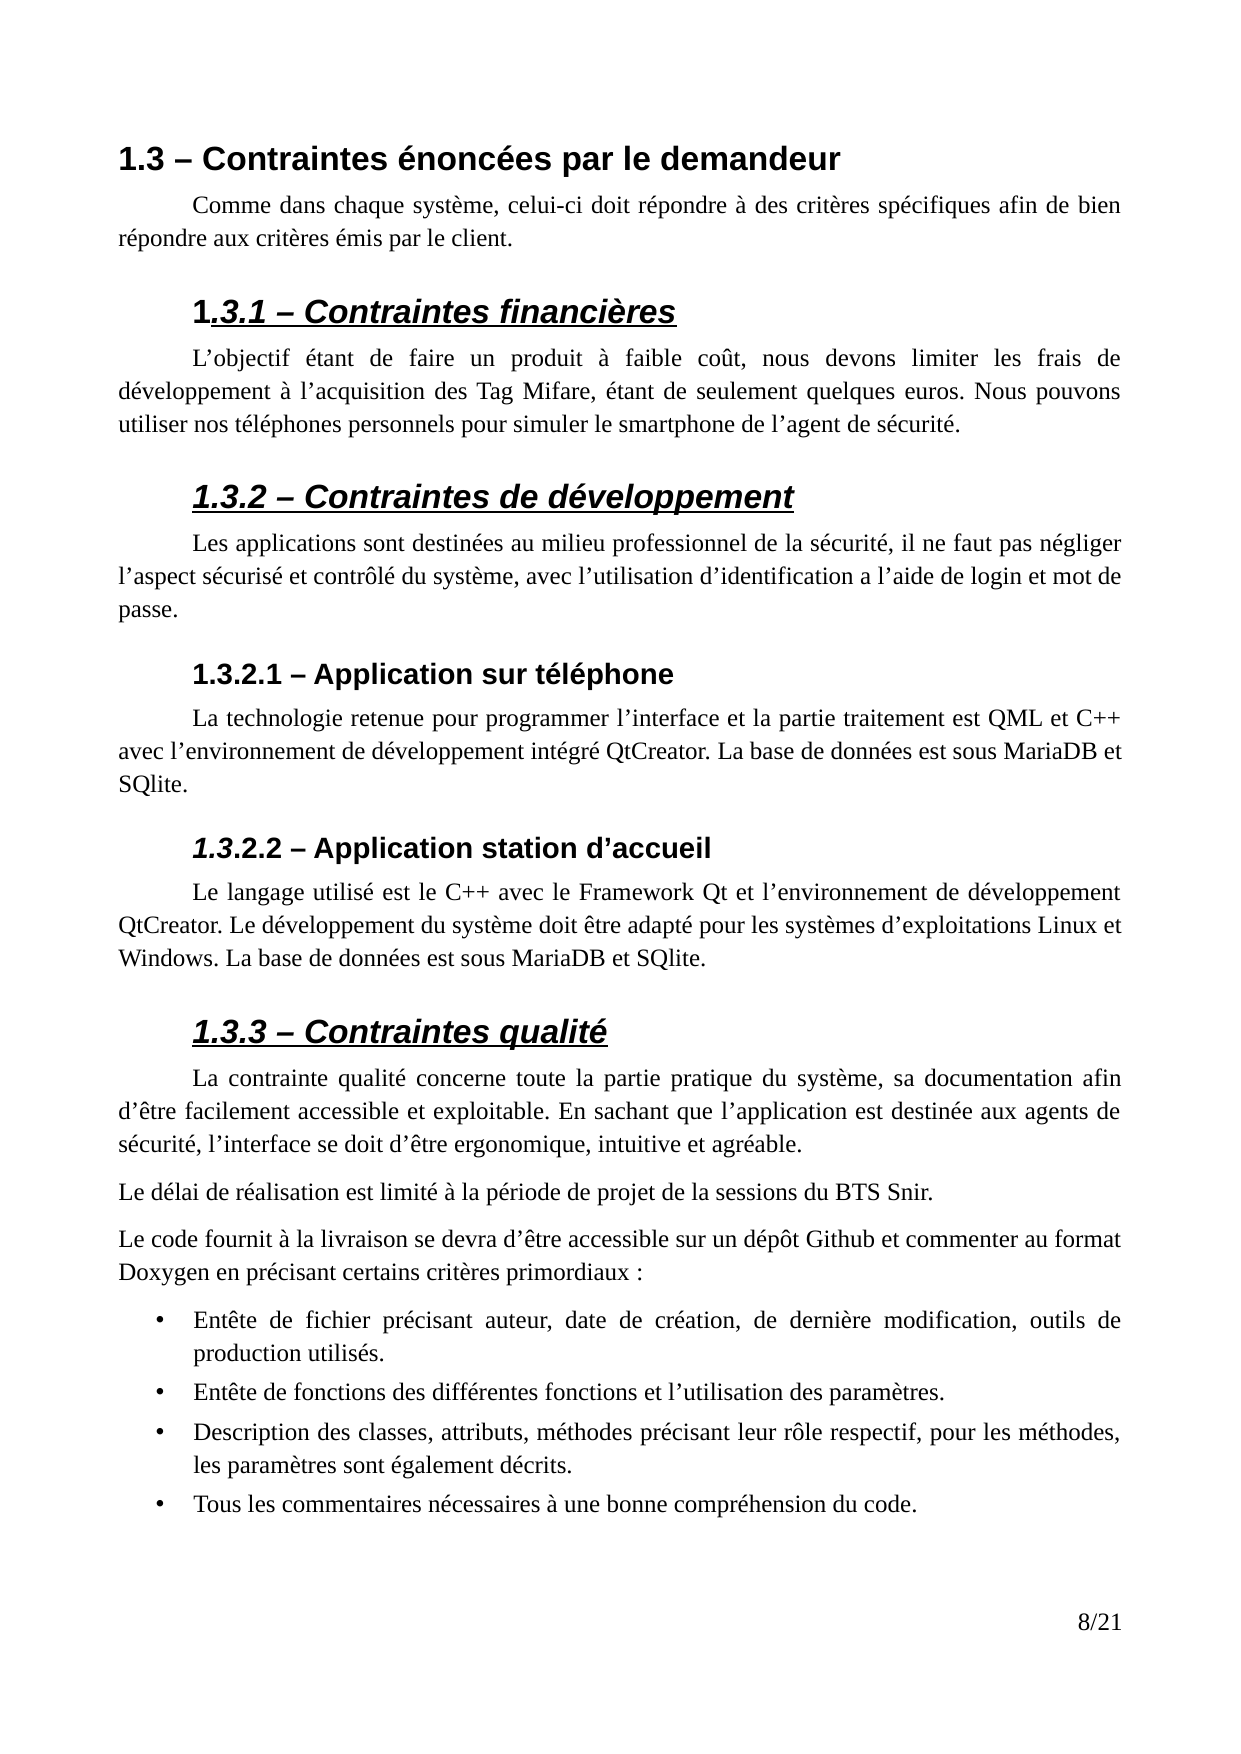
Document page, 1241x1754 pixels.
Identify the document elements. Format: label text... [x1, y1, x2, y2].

text Le délai de réalisation est limité à la période de projet de la sessions du BTS Snir. [118, 1177, 1122, 1205]
text L’objectif étant de faire un produit à faible coût, nous devons limiter les frais de développement à l’acquisition des Tag Mifare, étant de seulement quelques euros. Nous pouvons utiliser nos téléphones personnels pour simuler le smartphone de l’agent de sécurité. [118, 343, 1122, 437]
subtitle 1.3.3 – Contraintes qualité [118, 1012, 1122, 1050]
list Entête de fichier précisant auteur, date de création, de dernière modification, outils de production utilisés. [156, 1305, 1122, 1367]
text Le langage utilisé est le C++ avec le Framework Qt et l’environnement de développement QtCreator. Le développement du système doit être adapté pour les systèmes d’exploitations Linux et Windows. La base de données est sous MariaDB et SQlite. [118, 877, 1122, 972]
list Entête de fonctions des différentes fonctions et l’utilisation des paramètres. [156, 1377, 1122, 1406]
list Description des classes, attributs, méthodes précisant leur rôle respectif, pour les méthodes, les paramètres sont également décrits. [156, 1417, 1122, 1478]
text Le code fournit à la livraison se devra d’être accessible sur un dépôt Github et commenter au format Doxygen en précisant certains critères primordiaux : [118, 1224, 1122, 1286]
text Comme dans chaque système, celui-ci doit répondre à des critères spécifiques afin de bien répondre aux critères émis par le client. [118, 190, 1122, 252]
subtitle 1.3.2.2 – Application station d’accueil [118, 831, 1122, 865]
text La contrainte qualité concerne toute la partie pratique du système, sa documentation afin d’être facilement accessible et exploitable. En sachant que l’application est destinée aux agents de sécurité, l’interface se doit d’être ergonomique, intuitive et agréable. [118, 1063, 1122, 1158]
text La technologie retenue pour programmer l’interface et la partie traitement est QML et C++ avec l’environnement de développement intégré QtCreator. La base de données est sous MariaDB et SQlite. [118, 703, 1122, 798]
subtitle 1.3 – Contraintes énoncées par le demandeur [118, 139, 1122, 178]
subtitle 1.3.1 – Contraintes financières [118, 292, 1122, 330]
subtitle 1.3.2.1 – Application sur téléphone [118, 657, 1122, 690]
subtitle 1.3.2 – Contraintes de développement [118, 477, 1122, 516]
text Les applications sont destinées au milieu professionnel de la sécurité, il ne faut pas négliger l’aspect sécurisé et contrôlé du système, avec l’utilisation d’identification a l’aide de login et mot de passe. [118, 528, 1122, 623]
list Tous les commentaires nécessaires à une bonne compréhension du code. [156, 1489, 1122, 1518]
